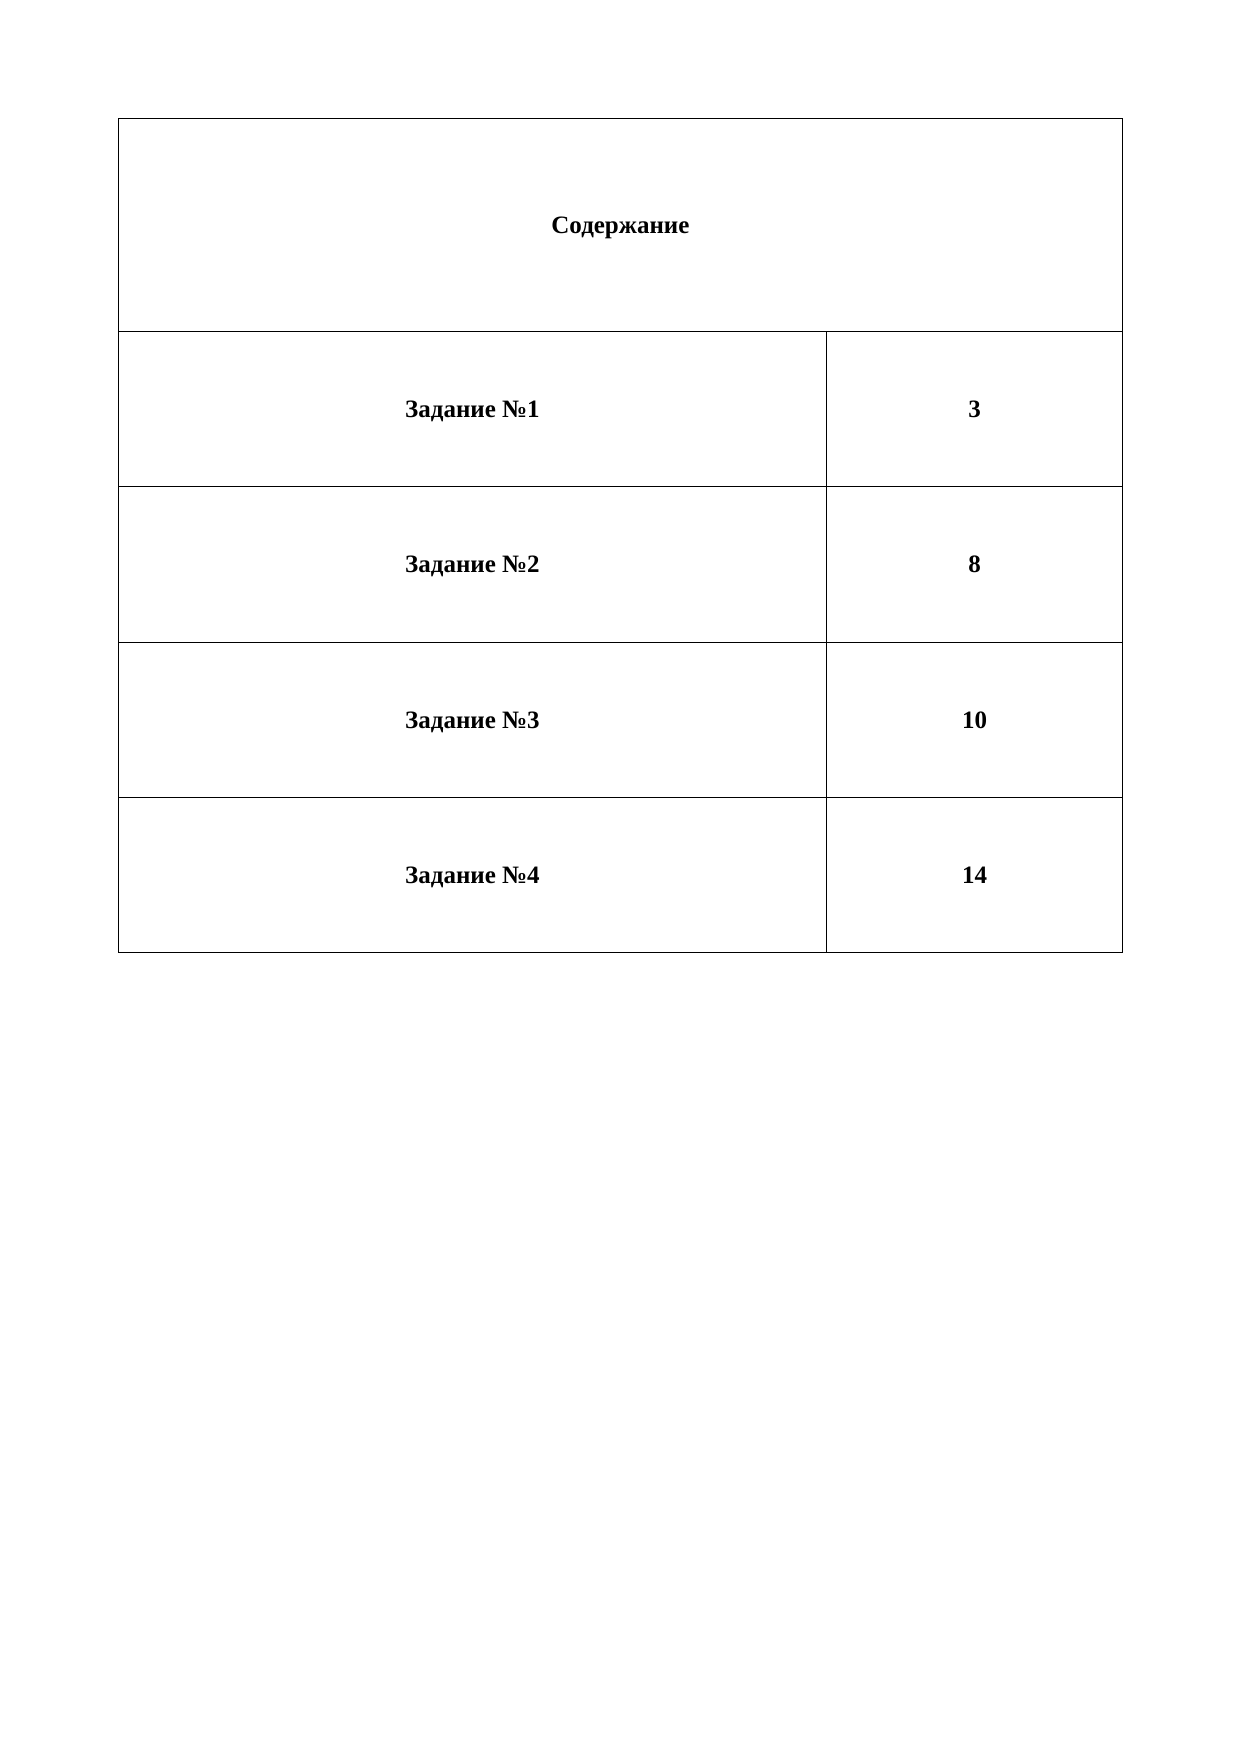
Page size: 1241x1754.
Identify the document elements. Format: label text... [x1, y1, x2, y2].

table_cell Задание №3 [119, 643, 826, 797]
table_cell 3 [827, 332, 1122, 486]
table_cell Задание №2 [119, 487, 826, 642]
table_cell Задание №1 [119, 332, 826, 486]
table_header Содержание [119, 119, 1122, 331]
table_cell Задание №4 [119, 798, 826, 952]
table_cell 14 [827, 798, 1122, 952]
table_cell 8 [827, 487, 1122, 642]
table_cell 10 [827, 643, 1122, 797]
